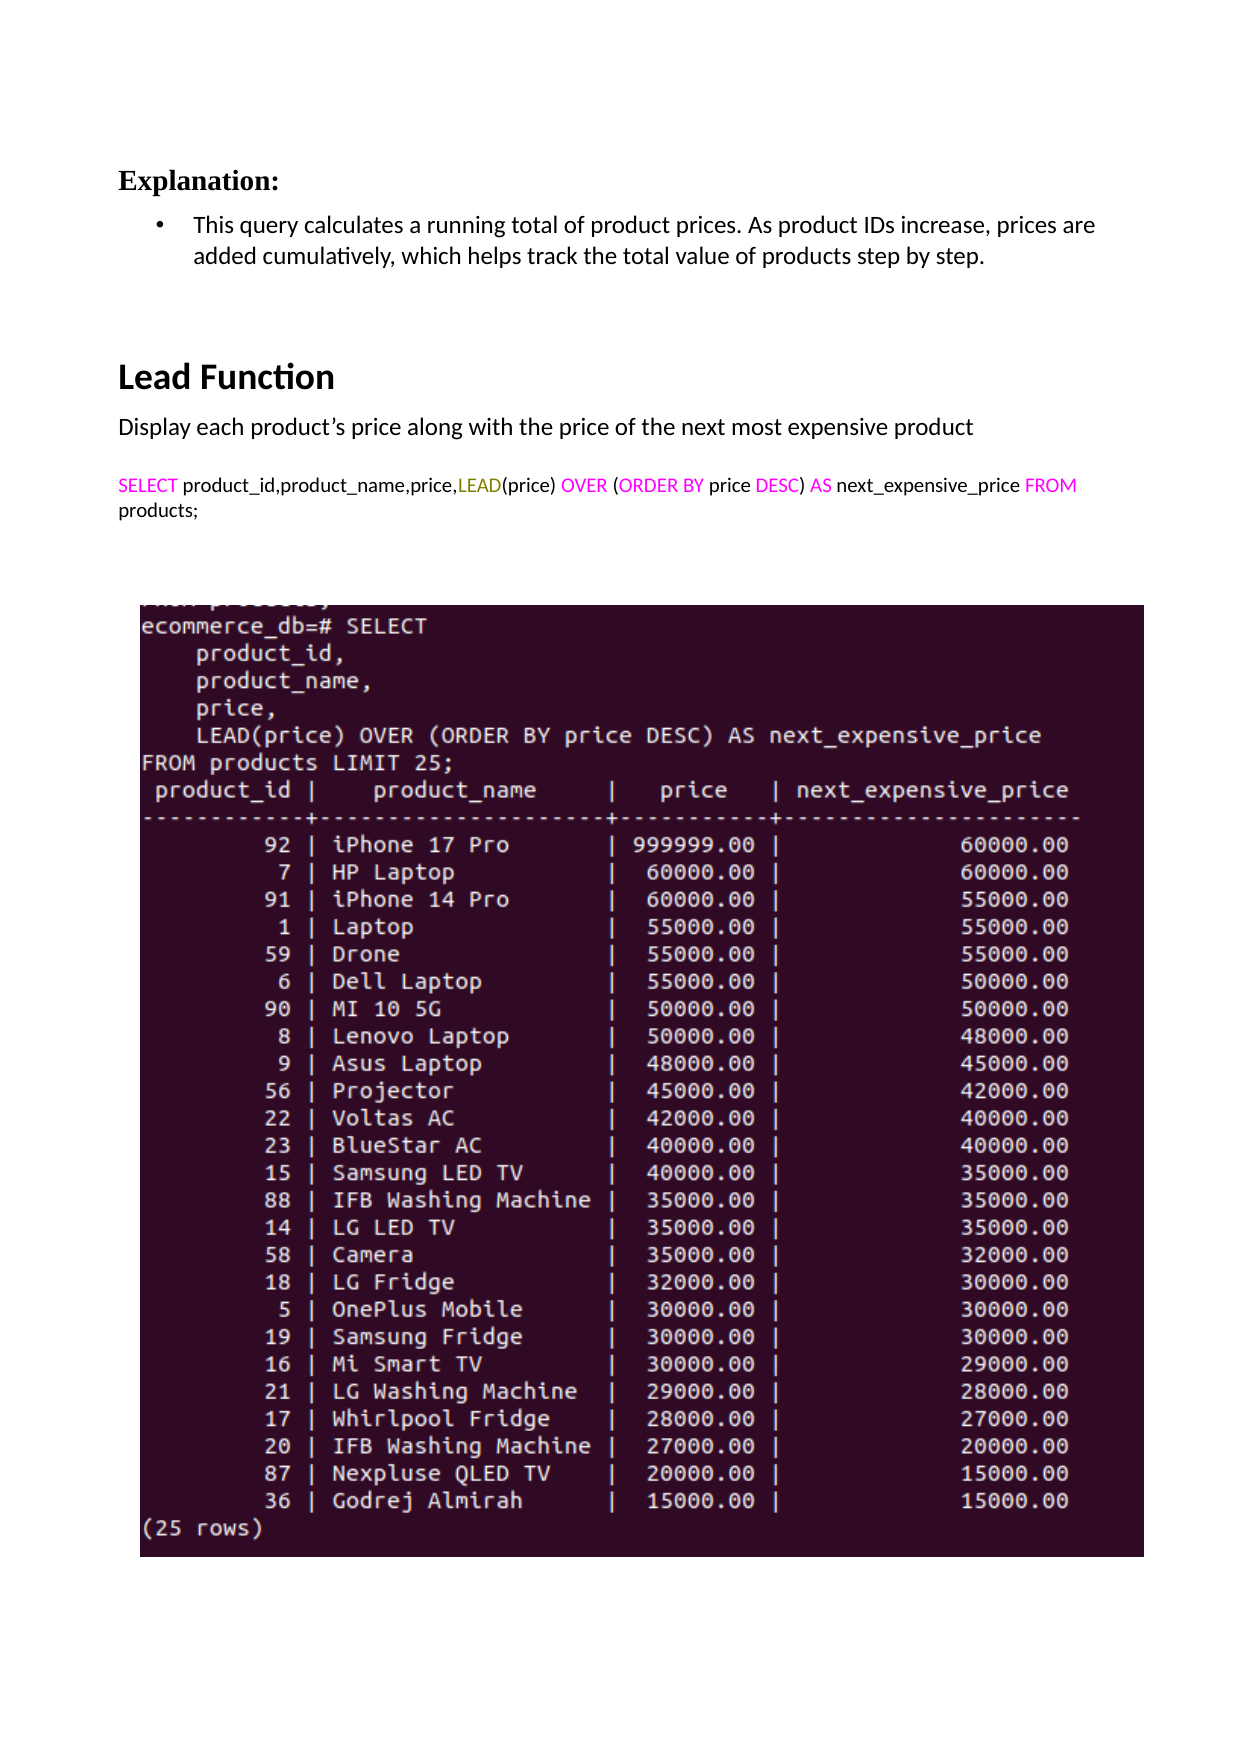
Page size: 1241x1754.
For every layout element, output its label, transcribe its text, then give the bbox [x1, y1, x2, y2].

picture [140, 605, 1144, 1557]
subtitle Lead Function [118, 353, 1122, 399]
text SELECT product_id,product_name,price,LEAD(price) OVER (ORDER BY price DESC) AS next_expensive_price FROM products; [118, 472, 1122, 523]
list This query calculates a running total of product prices. As product IDs increase, prices are added cumulatively, which helps track the total value of products step by step. [156, 209, 1122, 270]
subtitle Explanation: [118, 163, 1122, 197]
text Display each product’s price along with the price of the next most expensive product [118, 411, 1122, 442]
